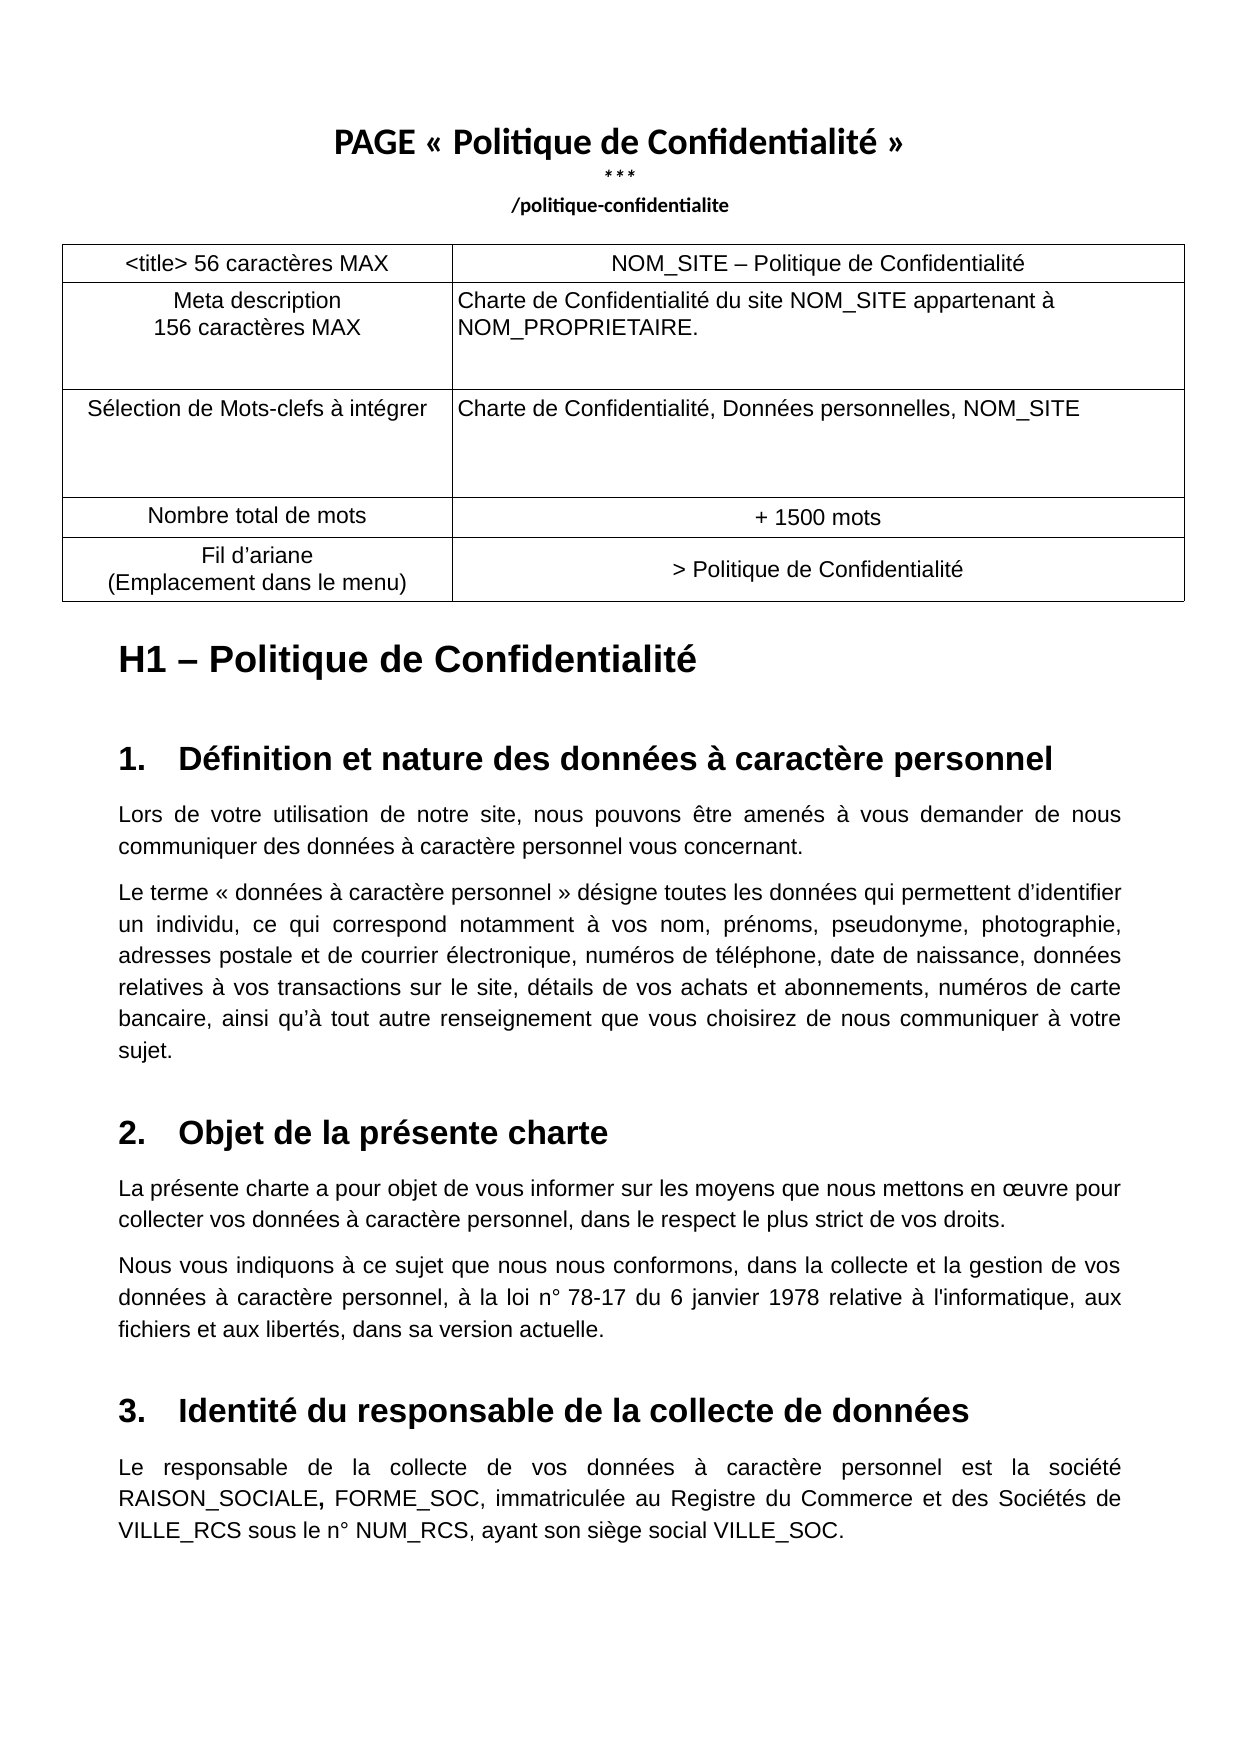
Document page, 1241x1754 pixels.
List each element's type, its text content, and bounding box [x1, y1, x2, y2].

table_cell Nombre total de mots [63, 498, 452, 537]
text *** [118, 164, 1122, 192]
table_cell Sélection de Mots-clefs à intégrer [63, 390, 452, 497]
table_cell Charte de Confidentialité, Données personnelles, NOM_SITE [453, 390, 1184, 497]
table_cell + 1500 mots [453, 498, 1184, 537]
text Lors de votre utilisation de notre site, nous pouvons être amenés à vous demander de nous communiquer des données à caractère personnel vous concernant. [118, 801, 1122, 859]
table_header <title> 56 caractères MAX [63, 245, 452, 282]
table_header NOM_SITE – Politique de Confidentialité [453, 245, 1184, 282]
text Nous vous indiquons à ce sujet que nous nous conformons, dans la collecte et la gestion de vos données à caractère personnel, à la loi n° 78-17 du 6 janvier 1978 relative à l'informatique, aux fichiers et aux libertés, dans sa version actuelle. [118, 1252, 1122, 1342]
text Le responsable de la collecte de vos données à caractère personnel est la société RAISON_SOCIALE, FORME_SOC, immatriculée au Registre du Commerce et des Sociétés de VILLE_RCS sous le n° NUM_RCS, ayant son siège social VILLE_SOC. [118, 1453, 1122, 1543]
table_cell Charte de Confidentialité du site NOM_SITE appartenant à NOM_PROPRIETAIRE. [453, 283, 1184, 389]
subtitle Objet de la présente charte [118, 1112, 1122, 1151]
text PAGE « Politique de Confidentialité » [118, 118, 1122, 164]
text /politique-confidentialite [118, 192, 1122, 217]
subtitle Définition et nature des données à caractère personnel [118, 739, 1122, 778]
table_cell > Politique de Confidentialité [453, 538, 1184, 601]
table_cell Fil d’ariane (Emplacement dans le menu) [63, 538, 452, 601]
table_cell Meta description 156 caractères MAX [63, 283, 452, 389]
text La présente charte a pour objet de vous informer sur les moyens que nous mettons en œuvre pour collecter vos données à caractère personnel, dans le respect le plus strict de vos droits. [118, 1175, 1122, 1233]
subtitle H1 – Politique de Confidentialité [118, 636, 1122, 680]
subtitle Identité du responsable de la collecte de données [118, 1391, 1122, 1430]
text Le terme « données à caractère personnel » désigne toutes les données qui permettent d’identifier un individu, ce qui correspond notamment à vos nom, prénoms, pseudonyme, photographie, adresses postale et de courrier électronique, numéros de téléphone, date de naissance, données relatives à vos transactions sur le site, détails de vos achats et abonnements, numéros de carte bancaire, ainsi qu’à tout autre renseignement que vous choisirez de nous communiquer à votre sujet. [118, 879, 1122, 1063]
